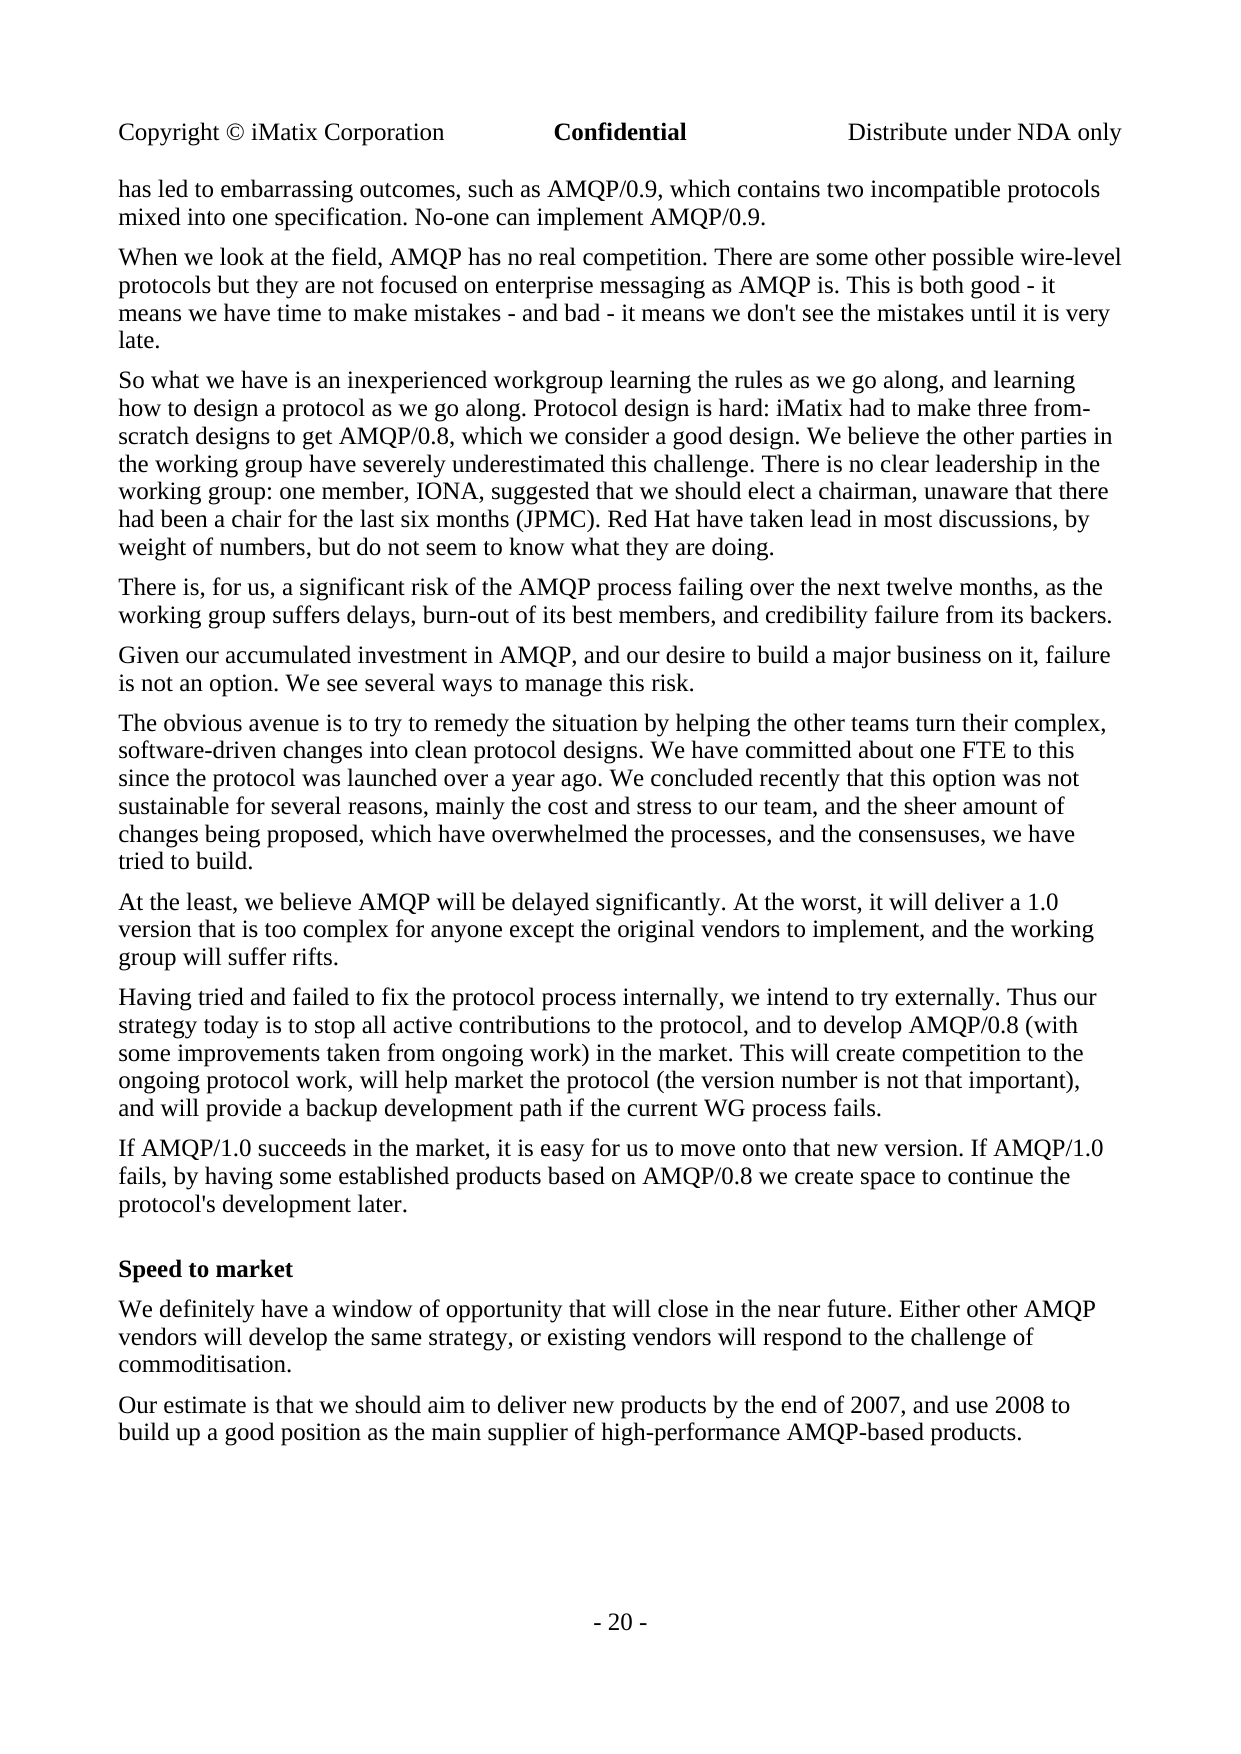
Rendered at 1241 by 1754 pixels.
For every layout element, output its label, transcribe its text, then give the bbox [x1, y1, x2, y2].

subtitle Speed to market [118, 1255, 1122, 1283]
text has led to embarrassing outcomes, such as AMQP/0.9, which contains two incompatible protocols mixed into one specification. No-one can implement AMQP/0.9. [118, 175, 1122, 231]
text The obvious avenue is to try to remedy the situation by helping the other teams turn their complex, software-driven changes into clean protocol designs. We have committed about one FTE to this since the protocol was launched over a year ago. We concluded recently that this option was not sustainable for several reasons, mainly the cost and stress to our team, and the sheer amount of changes being proposed, which have overwhelmed the processes, and the consensuses, we have tried to build. [118, 709, 1122, 875]
text We definitely have a window of opportunity that will close in the near future. Either other AMQP vendors will develop the same strategy, or existing vendors will respond to the challenge of commoditisation. [118, 1295, 1122, 1378]
text At the least, we believe AMQP will be delayed significantly. At the worst, it will deliver a 1.0 version that is too complex for anyone except the original vendors to implement, and the working group will suffer rifts. [118, 888, 1122, 971]
text Having tried and failed to fix the protocol process internally, we intend to try externally. Thus our strategy today is to stop all active contributions to the protocol, and to develop AMQP/0.8 (with some improvements taken from ongoing work) in the market. This will create competition to the ongoing protocol work, will help market the protocol (the version number is not that important), and will provide a backup development path if the current WG process fails. [118, 983, 1122, 1122]
text Given our accumulated investment in AMQP, and our desire to build a major business on it, failure is not an option. We see several ways to manage this risk. [118, 641, 1122, 696]
text When we look at the field, AMQP has no real competition. There are some other possible wire-level protocols but they are not focused on enterprise messaging as AMQP is. This is both good - it means we have time to make mistakes - and bad - it means we don't see the mistakes until it is very late. [118, 243, 1122, 354]
text If AMQP/1.0 succeeds in the market, it is easy for us to move onto that new version. If AMQP/1.0 fails, by having some established products based on AMQP/0.8 we create space to continue the protocol's development later. [118, 1134, 1122, 1217]
text Our estimate is that we should aim to deliver new products by the end of 2007, and use 2008 to build up a good position as the main supplier of high-performance AMQP-based products. [118, 1391, 1122, 1446]
text There is, for us, a significant risk of the AMQP process failing over the next twelve months, as the working group suffers delays, burn-out of its best members, and credibility failure from its backers. [118, 573, 1122, 628]
text So what we have is an inexperienced workgroup learning the rules as we go along, and learning how to design a protocol as we go along. Protocol design is hard: iMatix had to make three from-scratch designs to get AMQP/0.8, which we consider a good design. We believe the other parties in the working group have severely underestimated this challenge. There is no clear leadership in the working group: one member, IONA, suggested that we should elect a chairman, unaware that there had been a chair for the last six months (JPMC). Red Hat have taken lead in most discussions, by weight of numbers, but do not seem to know what they are doing. [118, 367, 1122, 561]
